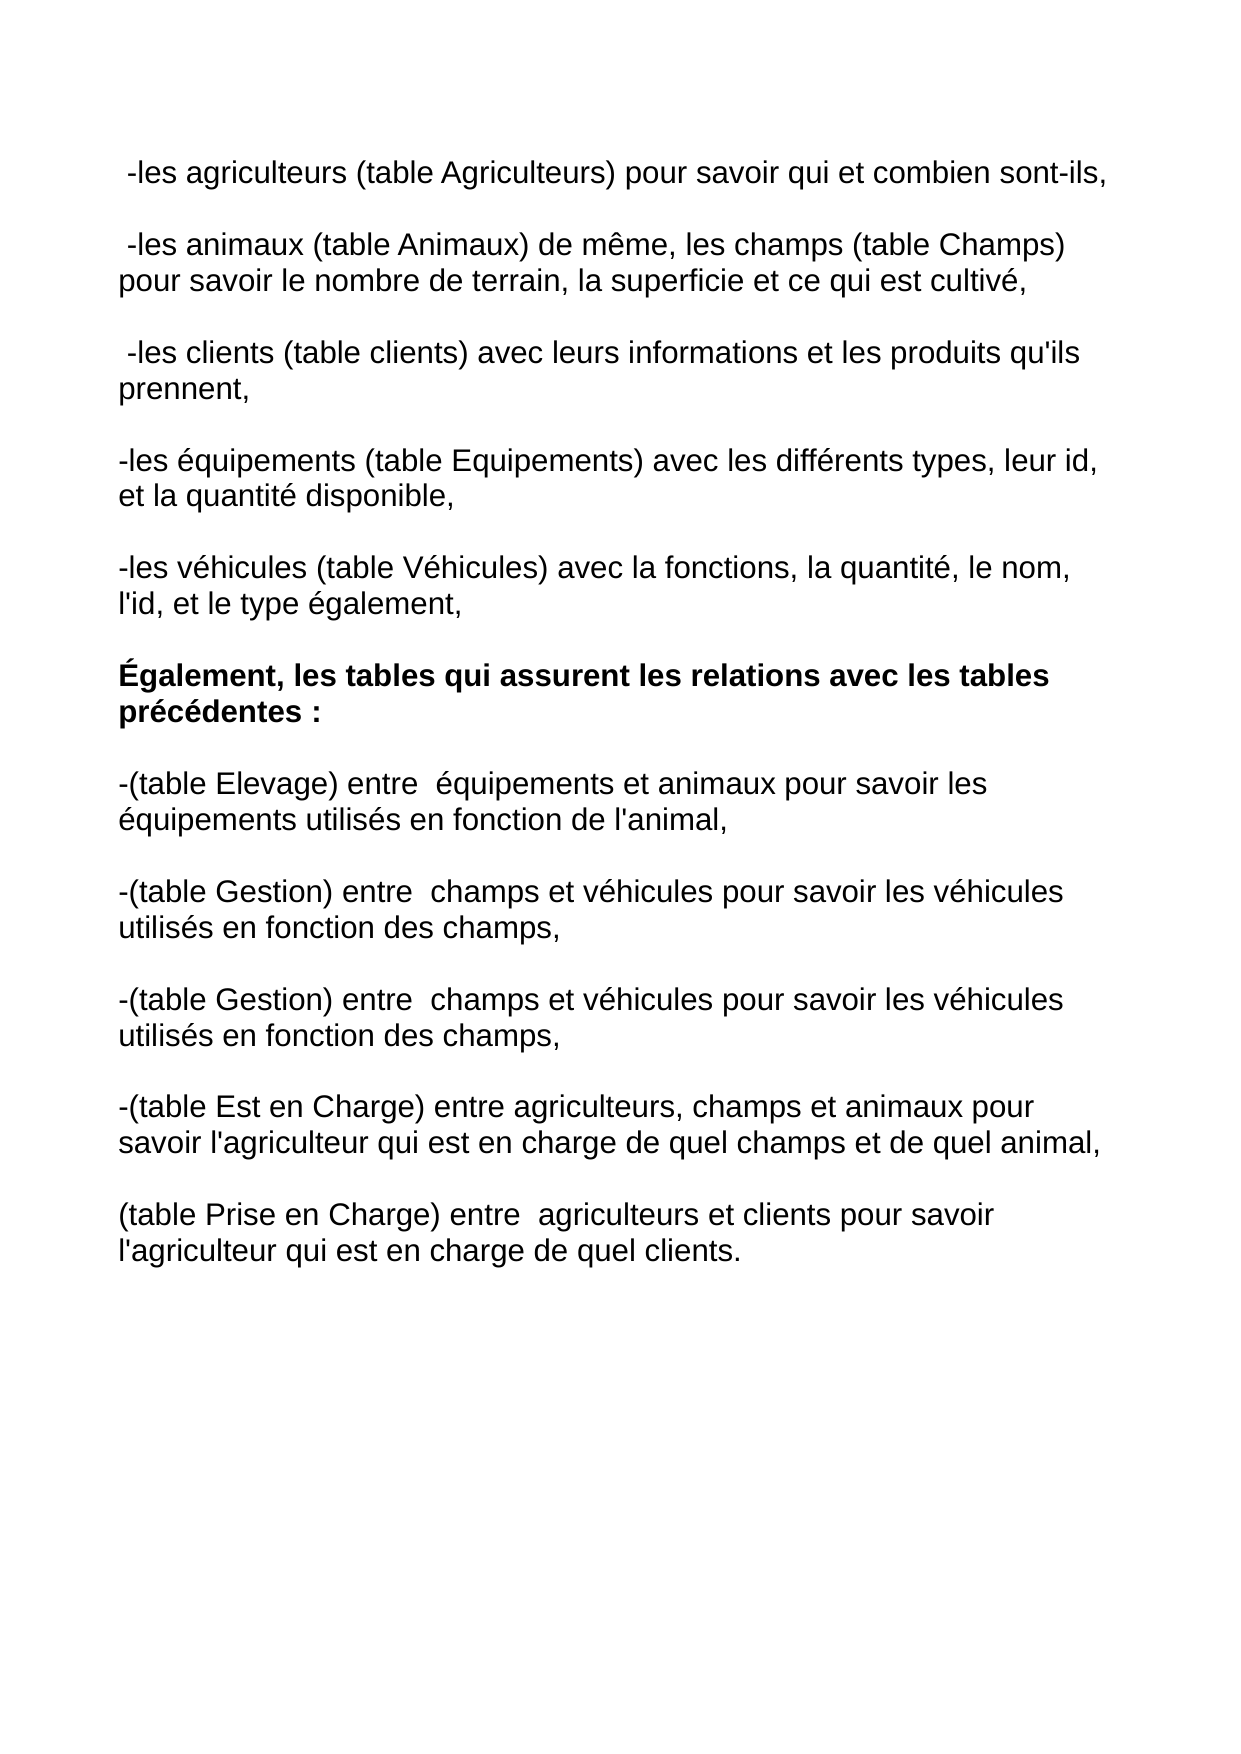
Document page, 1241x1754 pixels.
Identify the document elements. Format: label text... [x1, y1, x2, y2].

text -les clients (table clients) avec leurs informations et les produits qu'ils prennent, [118, 334, 1122, 406]
text -(table Gestion) entre champs et véhicules pour savoir les véhicules utilisés en fonction des champs, [118, 873, 1122, 945]
text -(table Gestion) entre champs et véhicules pour savoir les véhicules utilisés en fonction des champs, [118, 981, 1122, 1052]
text -(table Elevage) entre équipements et animaux pour savoir les équipements utilisés en fonction de l'animal, [118, 765, 1122, 837]
text Également, les tables qui assurent les relations avec les tables précédentes : [118, 657, 1122, 729]
text -les équipements (table Equipements) avec les différents types, leur id, et la quantité disponible, [118, 442, 1122, 513]
text (table Prise en Charge) entre agriculteurs et clients pour savoir l'agriculteur qui est en charge de quel clients. [118, 1196, 1122, 1268]
text -les agriculteurs (table Agriculteurs) pour savoir qui et combien sont-ils, [118, 154, 1122, 190]
text -les véhicules (table Véhicules) avec la fonctions, la quantité, le nom, l'id, et le type également, [118, 549, 1122, 621]
text -les animaux (table Animaux) de même, les champs (table Champs) pour savoir le nombre de terrain, la superficie et ce qui est cultivé, [118, 226, 1122, 298]
text -(table Est en Charge) entre agriculteurs, champs et animaux pour savoir l'agriculteur qui est en charge de quel champs et de quel animal, [118, 1088, 1122, 1160]
